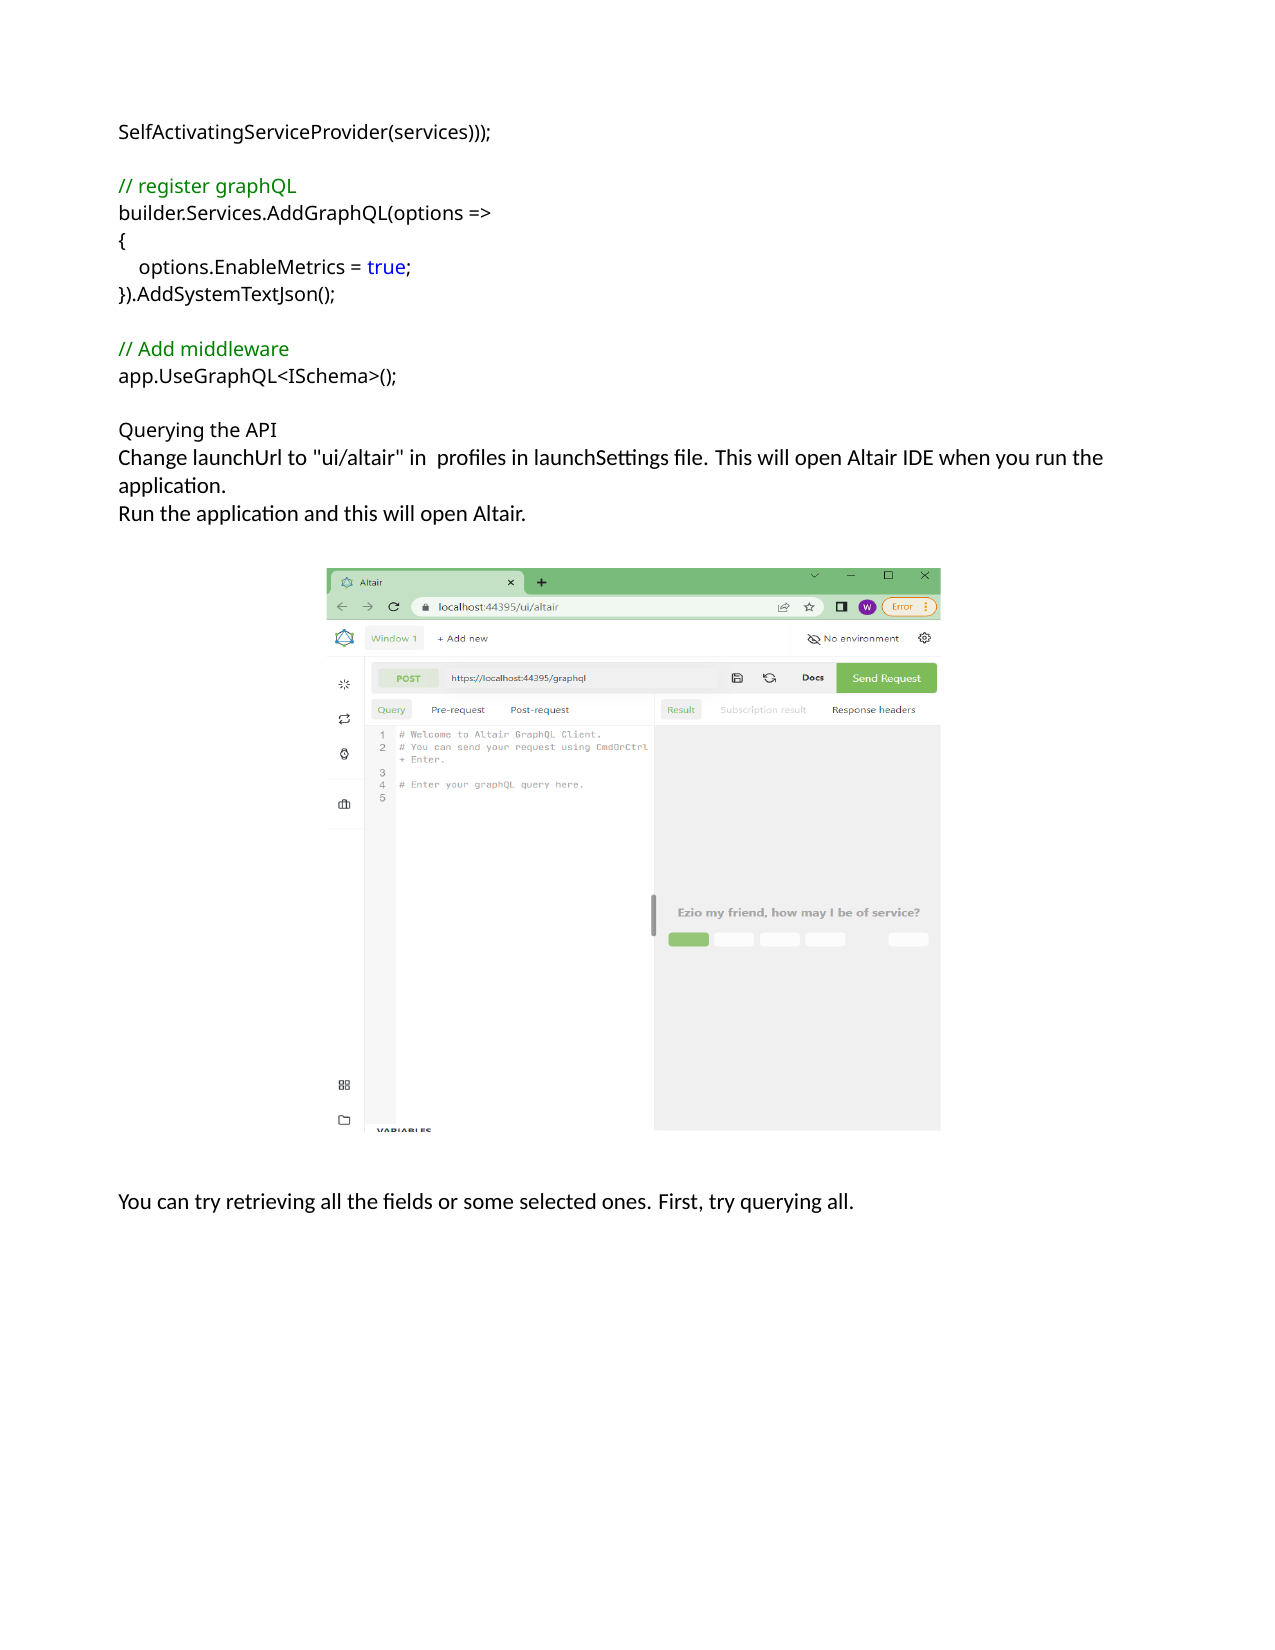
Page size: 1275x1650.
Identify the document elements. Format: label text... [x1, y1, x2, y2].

text Querying the API [118, 416, 1157, 443]
text { [118, 226, 1157, 253]
text options.EnableMetrics = true; [118, 253, 1157, 280]
text Run the application and this will open Altair. You can try retrieving all the fields or some selected ones. First, try querying all. [118, 499, 1157, 1216]
text builder.Services.AddGraphQL(options => [118, 199, 1157, 226]
text app.UseGraphQL<ISchema>(); [118, 362, 1157, 389]
text Change launchUrl to "ui/altair" in profiles in launchSettings file. This will open Altair IDE when you run the application. [118, 443, 1157, 499]
text // register graphQL [118, 172, 1157, 199]
picture [326, 568, 941, 1132]
text }).AddSystemTextJson(); [118, 280, 1157, 307]
text SelfActivatingServiceProvider(services))); [118, 118, 1157, 145]
text // Add middleware [118, 335, 1157, 362]
